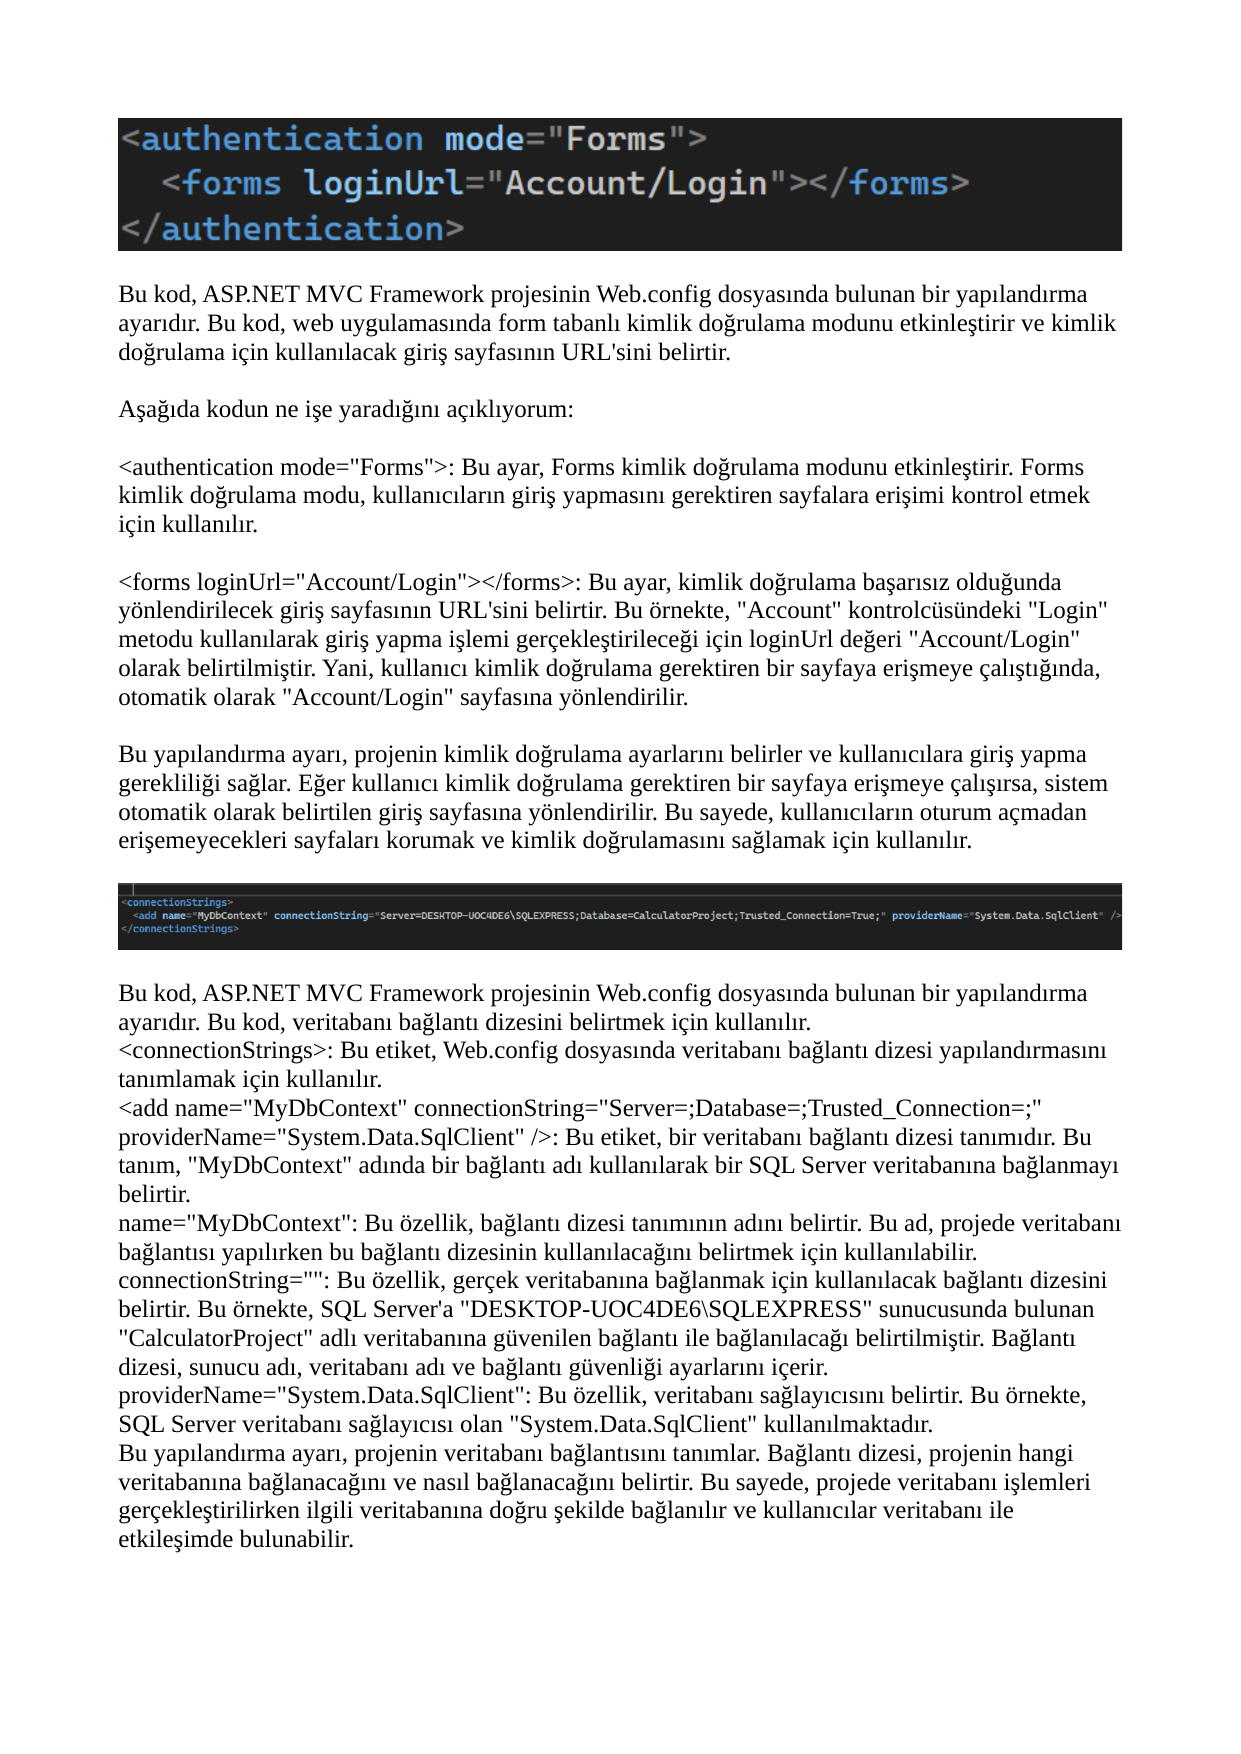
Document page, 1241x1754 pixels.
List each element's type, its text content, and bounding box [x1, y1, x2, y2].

picture [118, 883, 1123, 950]
text <forms loginUrl="Account/Login"></forms>: Bu ayar, kimlik doğrulama başarısız olduğunda yönlendirilecek giriş sayfasının URL'sini belirtir. Bu örnekte, "Account" kontrolcüsündeki "Login" metodu kullanılarak giriş yapma işlemi gerçekleştirileceği için loginUrl değeri "Account/Login" olarak belirtilmiştir. Yani, kullanıcı kimlik doğrulama gerektiren bir sayfaya erişmeye çalıştığında, otomatik olarak "Account/Login" sayfasına yönlendirilir. [118, 567, 1122, 711]
text <add name="MyDbContext" connectionString="Server=;Database=;Trusted_Connection=;" providerName="System.Data.SqlClient" />: Bu etiket, bir veritabanı bağlantı dizesi tanımıdır. Bu tanım, "MyDbContext" adında bir bağlantı adı kullanılarak bir SQL Server veritabanına bağlanmayı belirtir. [118, 1093, 1122, 1208]
text Bu yapılandırma ayarı, projenin kimlik doğrulama ayarlarını belirler ve kullanıcılara giriş yapma gerekliliği sağlar. Eğer kullanıcı kimlik doğrulama gerektiren bir sayfaya erişmeye çalışırsa, sistem otomatik olarak belirtilen giriş sayfasına yönlendirilir. Bu sayede, kullanıcıların oturum açmadan erişemeyecekleri sayfaları korumak ve kimlik doğrulamasını sağlamak için kullanılır. [118, 739, 1122, 854]
text <connectionStrings>: Bu etiket, Web.config dosyasında veritabanı bağlantı dizesi yapılandırmasını tanımlamak için kullanılır. [118, 1036, 1122, 1093]
text Bu kod, ASP.NET MVC Framework projesinin Web.config dosyasında bulunan bir yapılandırma ayarıdır. Bu kod, veritabanı bağlantı dizesini belirtmek için kullanılır. [118, 978, 1122, 1036]
text <authentication mode="Forms">: Bu ayar, Forms kimlik doğrulama modunu etkinleştirir. Forms kimlik doğrulama modu, kullanıcıların giriş yapmasını gerektiren sayfalara erişimi kontrol etmek için kullanılır. [118, 452, 1122, 538]
text Aşağıda kodun ne işe yaradığını açıklıyorum: [118, 394, 1122, 423]
text Bu yapılandırma ayarı, projenin veritabanı bağlantısını tanımlar. Bağlantı dizesi, projenin hangi veritabanına bağlanacağını ve nasıl bağlanacağını belirtir. Bu sayede, projede veritabanı işlemleri gerçekleştirilirken ilgili veritabanına doğru şekilde bağlanılır ve kullanıcılar veritabanı ile etkileşimde bulunabilir. [118, 1438, 1122, 1611]
text connectionString="": Bu özellik, gerçek veritabanına bağlanmak için kullanılacak bağlantı dizesini belirtir. Bu örnekte, SQL Server'a "DESKTOP-UOC4DE6\SQLEXPRESS" sunucusunda bulunan "CalculatorProject" adlı veritabanına güvenilen bağlantı ile bağlanılacağı belirtilmiştir. Bağlantı dizesi, sunucu adı, veritabanı adı ve bağlantı güvenliği ayarlarını içerir. [118, 1266, 1122, 1381]
picture [118, 118, 1123, 251]
text Bu kod, ASP.NET MVC Framework projesinin Web.config dosyasında bulunan bir yapılandırma ayarıdır. Bu kod, web uygulamasında form tabanlı kimlik doğrulama modunu etkinleştirir ve kimlik doğrulama için kullanılacak giriş sayfasının URL'sini belirtir. [118, 279, 1122, 366]
text name="MyDbContext": Bu özellik, bağlantı dizesi tanımının adını belirtir. Bu ad, projede veritabanı bağlantısı yapılırken bu bağlantı dizesinin kullanılacağını belirtmek için kullanılabilir. [118, 1208, 1122, 1266]
text providerName="System.Data.SqlClient": Bu özellik, veritabanı sağlayıcısını belirtir. Bu örnekte, SQL Server veritabanı sağlayıcısı olan "System.Data.SqlClient" kullanılmaktadır. [118, 1381, 1122, 1438]
